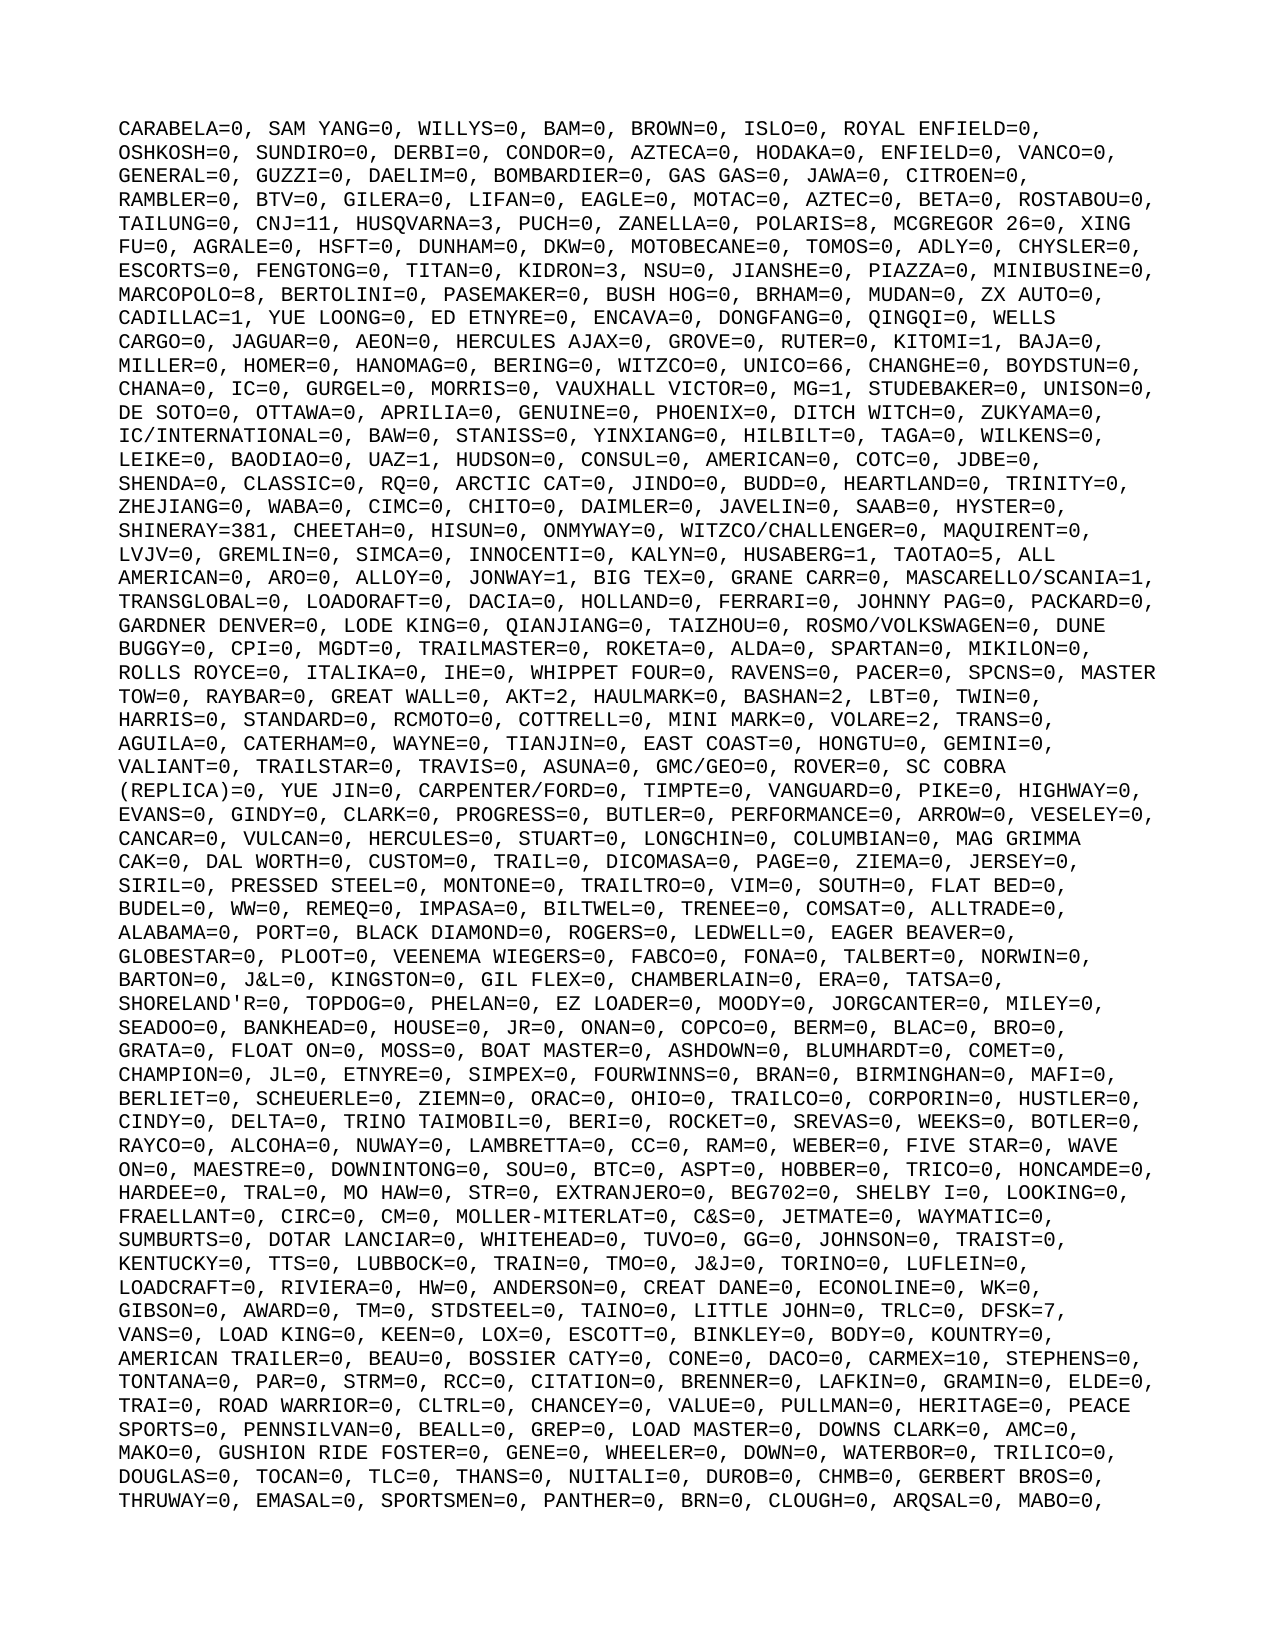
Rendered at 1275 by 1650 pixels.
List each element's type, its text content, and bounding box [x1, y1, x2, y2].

text CARABELA=0, SAM YANG=0, WILLYS=0, BAM=0, BROWN=0, ISLO=0, ROYAL ENFIELD=0, OSHKOSH=0, SUNDIRO=0, DERBI=0, CONDOR=0, AZTECA=0, HODAKA=0, ENFIELD=0, VANCO=0, GENERAL=0, GUZZI=0, DAELIM=0, BOMBARDIER=0, GAS GAS=0, JAWA=0, CITROEN=0, RAMBLER=0, BTV=0, GILERA=0, LIFAN=0, EAGLE=0, MOTAC=0, AZTEC=0, BETA=0, ROSTABOU=0, TAILUNG=0, CNJ=11, HUSQVARNA=3, PUCH=0, ZANELLA=0, POLARIS=8, MCGREGOR 26=0, XING FU=0, AGRALE=0, HSFT=0, DUNHAM=0, DKW=0, MOTOBECANE=0, TOMOS=0, ADLY=0, CHYSLER=0, ESCORTS=0, FENGTONG=0, TITAN=0, KIDRON=3, NSU=0, JIANSHE=0, PIAZZA=0, MINIBUSINE=0, MARCOPOLO=8, BERTOLINI=0, PASEMAKER=0, BUSH HOG=0, BRHAM=0, MUDAN=0, ZX AUTO=0, CADILLAC=1, YUE LOONG=0, ED ETNYRE=0, ENCAVA=0, DONGFANG=0, QINGQI=0, WELLS CARGO=0, JAGUAR=0, AEON=0, HERCULES AJAX=0, GROVE=0, RUTER=0, KITOMI=1, BAJA=0, MILLER=0, HOMER=0, HANOMAG=0, BERING=0, WITZCO=0, UNICO=66, CHANGHE=0, BOYDSTUN=0, CHANA=0, IC=0, GURGEL=0, MORRIS=0, VAUXHALL VICTOR=0, MG=1, STUDEBAKER=0, UNISON=0, DE SOTO=0, OTTAWA=0, APRILIA=0, GENUINE=0, PHOENIX=0, DITCH WITCH=0, ZUKYAMA=0, IC/INTERNATIONAL=0, BAW=0, STANISS=0, YINXIANG=0, HILBILT=0, TAGA=0, WILKENS=0, LEIKE=0, BAODIAO=0, UAZ=1, HUDSON=0, CONSUL=0, AMERICAN=0, COTC=0, JDBE=0, SHENDA=0, CLASSIC=0, RQ=0, ARCTIC CAT=0, JINDO=0, BUDD=0, HEARTLAND=0, TRINITY=0, ZHEJIANG=0, WABA=0, CIMC=0, CHITO=0, DAIMLER=0, JAVELIN=0, SAAB=0, HYSTER=0, SHINERAY=381, CHEETAH=0, HISUN=0, ONMYWAY=0, WITZCO/CHALLENGER=0, MAQUIRENT=0, LVJV=0, GREMLIN=0, SIMCA=0, INNOCENTI=0, KALYN=0, HUSABERG=1, TAOTAO=5, ALL AMERICAN=0, ARO=0, ALLOY=0, JONWAY=1, BIG TEX=0, GRANE CARR=0, MASCARELLO/SCANIA=1, TRANSGLOBAL=0, LOADORAFT=0, DACIA=0, HOLLAND=0, FERRARI=0, JOHNNY PAG=0, PACKARD=0, GARDNER DENVER=0, LODE KING=0, QIANJIANG=0, TAIZHOU=0, ROSMO/VOLKSWAGEN=0, DUNE BUGGY=0, CPI=0, MGDT=0, TRAILMASTER=0, ROKETA=0, ALDA=0, SPARTAN=0, MIKILON=0, ROLLS ROYCE=0, ITALIKA=0, IHE=0, WHIPPET FOUR=0, RAVENS=0, PACER=0, SPCNS=0, MASTER TOW=0, RAYBAR=0, GREAT WALL=0, AKT=2, HAULMARK=0, BASHAN=2, LBT=0, TWIN=0, HARRIS=0, STANDARD=0, RCMOTO=0, COTTRELL=0, MINI MARK=0, VOLARE=2, TRANS=0, AGUILA=0, CATERHAM=0, WAYNE=0, TIANJIN=0, EAST COAST=0, HONGTU=0, GEMINI=0, VALIANT=0, TRAILSTAR=0, TRAVIS=0, ASUNA=0, GMC/GEO=0, ROVER=0, SC COBRA (REPLICA)=0, YUE JIN=0, CARPENTER/FORD=0, TIMPTE=0, VANGUARD=0, PIKE=0, HIGHWAY=0, EVANS=0, GINDY=0, CLARK=0, PROGRESS=0, BUTLER=0, PERFORMANCE=0, ARROW=0, VESELEY=0, CANCAR=0, VULCAN=0, HERCULES=0, STUART=0, LONGCHIN=0, COLUMBIAN=0, MAG GRIMMA CAK=0, DAL WORTH=0, CUSTOM=0, TRAIL=0, DICOMASA=0, PAGE=0, ZIEMA=0, JERSEY=0, SIRIL=0, PRESSED STEEL=0, MONTONE=0, TRAILTRO=0, VIM=0, SOUTH=0, FLAT BED=0, BUDEL=0, WW=0, REMEQ=0, IMPASA=0, BILTWEL=0, TRENEE=0, COMSAT=0, ALLTRADE=0, ALABAMA=0, PORT=0, BLACK DIAMOND=0, ROGERS=0, LEDWELL=0, EAGER BEAVER=0, GLOBESTAR=0, PLOOT=0, VEENEMA WIEGERS=0, FABCO=0, FONA=0, TALBERT=0, NORWIN=0, BARTON=0, J&L=0, KINGSTON=0, GIL FLEX=0, CHAMBERLAIN=0, ERA=0, TATSA=0, SHORELAND'R=0, TOPDOG=0, PHELAN=0, EZ LOADER=0, MOODY=0, JORGCANTER=0, MILEY=0, SEADOO=0, BANKHEAD=0, HOUSE=0, JR=0, ONAN=0, COPCO=0, BERM=0, BLAC=0, BRO=0, GRATA=0, FLOAT ON=0, MOSS=0, BOAT MASTER=0, ASHDOWN=0, BLUMHARDT=0, COMET=0, CHAMPION=0, JL=0, ETNYRE=0, SIMPEX=0, FOURWINNS=0, BRAN=0, BIRMINGHAN=0, MAFI=0, BERLIET=0, SCHEUERLE=0, ZIEMN=0, ORAC=0, OHIO=0, TRAILCO=0, CORPORIN=0, HUSTLER=0, CINDY=0, DELTA=0, TRINO TAIMOBIL=0, BERI=0, ROCKET=0, SREVAS=0, WEEKS=0, BOTLER=0, RAYCO=0, ALCOHA=0, NUWAY=0, LAMBRETTA=0, CC=0, RAM=0, WEBER=0, FIVE STAR=0, WAVE ON=0, MAESTRE=0, DOWNINTONG=0, SOU=0, BTC=0, ASPT=0, HOBBER=0, TRICO=0, HONCAMDE=0, HARDEE=0, TRAL=0, MO HAW=0, STR=0, EXTRANJERO=0, BEG702=0, SHELBY I=0, LOOKING=0, FRAELLANT=0, CIRC=0, CM=0, MOLLER-MITERLAT=0, C&S=0, JETMATE=0, WAYMATIC=0, SUMBURTS=0, DOTAR LANCIAR=0, WHITEHEAD=0, TUVO=0, GG=0, JOHNSON=0, TRAIST=0, KENTUCKY=0, TTS=0, LUBBOCK=0, TRAIN=0, TMO=0, J&J=0, TORINO=0, LUFLEIN=0, LOADCRAFT=0, RIVIERA=0, HW=0, ANDERSON=0, CREAT DANE=0, ECONOLINE=0, WK=0, GIBSON=0, AWARD=0, TM=0, STDSTEEL=0, TAINO=0, LITTLE JOHN=0, TRLC=0, DFSK=7, VANS=0, LOAD KING=0, KEEN=0, LOX=0, ESCOTT=0, BINKLEY=0, BODY=0, KOUNTRY=0, AMERICAN TRAILER=0, BEAU=0, BOSSIER CATY=0, CONE=0, DACO=0, CARMEX=10, STEPHENS=0, TONTANA=0, PAR=0, STRM=0, RCC=0, CITATION=0, BRENNER=0, LAFKIN=0, GRAMIN=0, ELDE=0, TRAI=0, ROAD WARRIOR=0, CLTRL=0, CHANCEY=0, VALUE=0, PULLMAN=0, HERITAGE=0, PEACE SPORTS=0, PENNSILVAN=0, BEALL=0, GREP=0, LOAD MASTER=0, DOWNS CLARK=0, AMC=0, MAKO=0, GUSHION RIDE FOSTER=0, GENE=0, WHEELER=0, DOWN=0, WATERBOR=0, TRILICO=0, DOUGLAS=0, TOCAN=0, TLC=0, THANS=0, NUITALI=0, DUROB=0, CHMB=0, GERBERT BROS=0, THRUWAY=0, EMASAL=0, SPORTSMEN=0, PANTHER=0, BRN=0, CLOUGH=0, ARQSAL=0, MABO=0, [118, 118, 1157, 1513]
